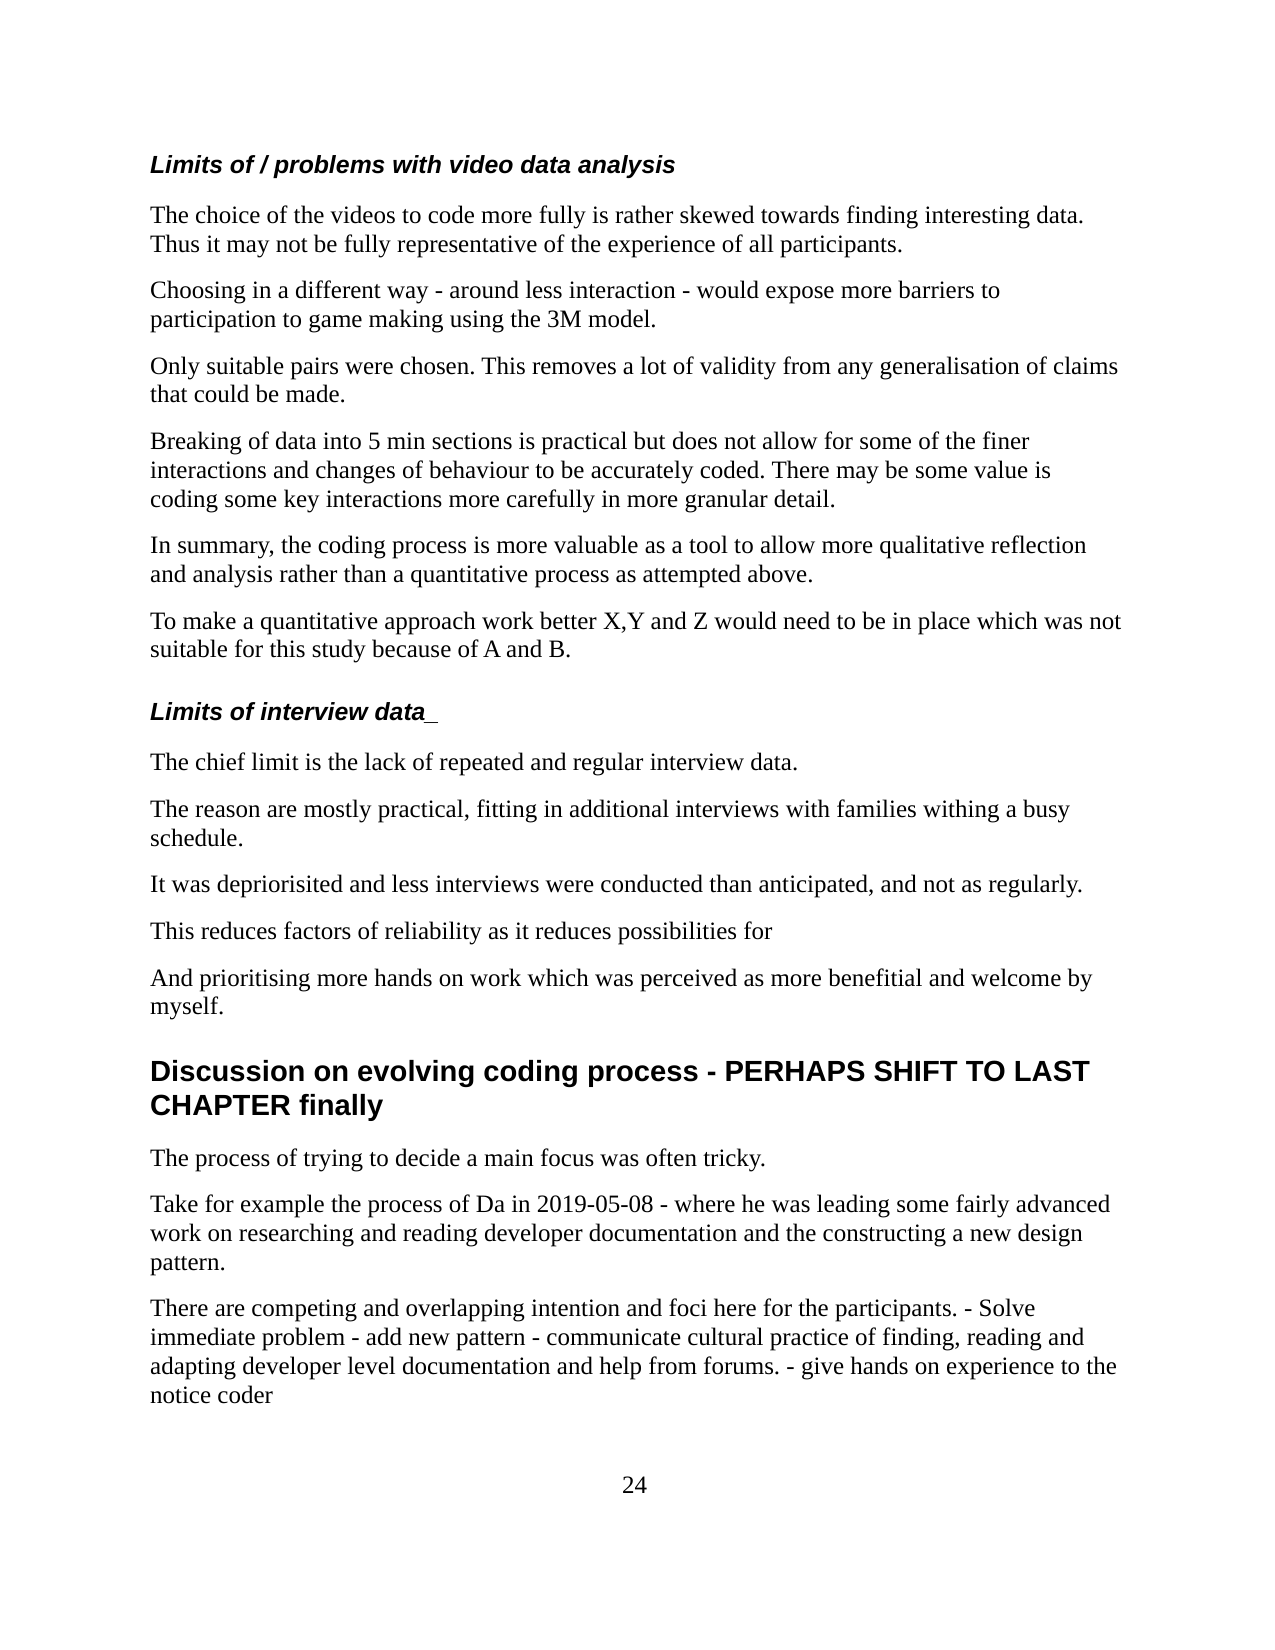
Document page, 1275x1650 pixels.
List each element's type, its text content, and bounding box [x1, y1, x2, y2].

subtitle Limits of / problems with video data analysis [150, 150, 1125, 178]
text And prioritising more hands on work which was perceived as more benefitial and welcome by myself. [150, 963, 1125, 1020]
subtitle Limits of interview data_ [150, 697, 1125, 726]
text Only suitable pairs were chosen. This removes a lot of validity from any generalisation of claims that could be made. [150, 351, 1125, 408]
text The process of trying to decide a main focus was often tricky. [150, 1143, 1125, 1171]
text There are competing and overlapping intention and foci here for the participants. - Solve immediate problem - add new pattern - communicate cultural practice of finding, reading and adapting developer level documentation and help from forums. - give hands on experience to the notice coder [150, 1293, 1125, 1408]
subtitle Discussion on evolving coding process - PERHAPS SHIFT TO LAST CHAPTER finally [150, 1054, 1125, 1121]
text The reason are mostly practical, fitting in additional interviews with families withing a busy schedule. [150, 794, 1125, 851]
text Breaking of data into 5 min sections is practical but does not allow for some of the finer interactions and changes of behaviour to be accurately coded. There may be some value is coding some key interactions more carefully in more granular detail. [150, 426, 1125, 512]
text In summary, the coding process is more valuable as a tool to allow more qualitative reflection and analysis rather than a quantitative process as attempted above. [150, 530, 1125, 588]
text Take for example the process of Da in 2019-05-08 - where he was leading some fairly advanced work on researching and reading developer documentation and the constructing a new design pattern. [150, 1189, 1125, 1276]
text The chief limit is the lack of repeated and regular interview data. [150, 747, 1125, 776]
text The choice of the videos to code more fully is rather skewed towards finding interesting data. Thus it may not be fully representative of the experience of all participants. [150, 200, 1125, 257]
text Choosing in a different way - around less interaction - would expose more barriers to participation to game making using the 3M model. [150, 275, 1125, 333]
text It was depriorisited and less interviews were conducted than anticipated, and not as regularly. [150, 869, 1125, 898]
text This reduces factors of reliability as it reduces possibilities for [150, 916, 1125, 945]
text To make a quantitative approach work better X,Y and Z would need to be in place which was not suitable for this study because of A and B. [150, 606, 1125, 663]
